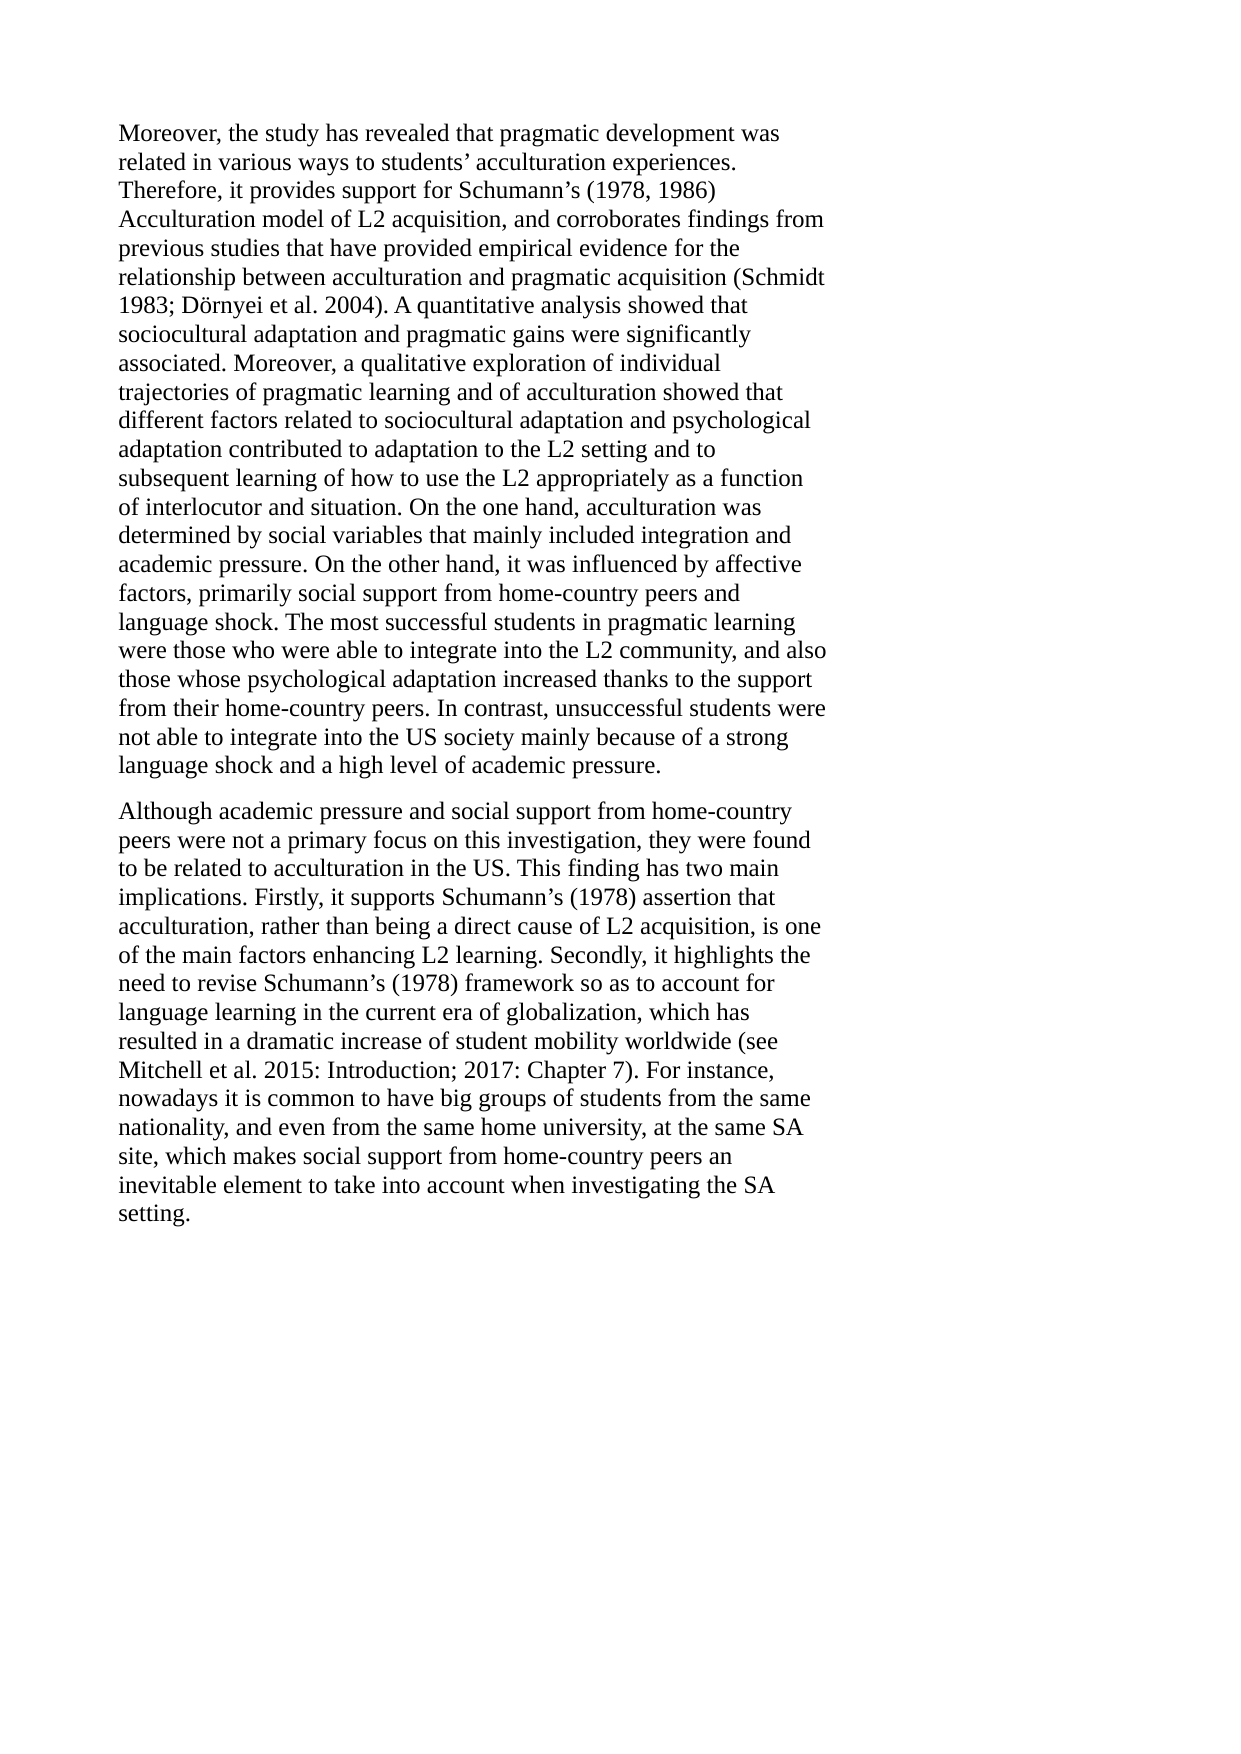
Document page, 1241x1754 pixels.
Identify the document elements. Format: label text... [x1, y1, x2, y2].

text Moreover, the study has revealed that pragmatic development was related in various ways to students’ acculturation experiences. Therefore, it provides support for Schumann’s (1978, 1986) Acculturation model of L2 acquisition, and corroborates findings from previous studies that have provided empirical evidence for the relationship between acculturation and pragmatic acquisition (Schmidt 1983; Dörnyei et al. 2004). A quantitative analysis showed that sociocultural adaptation and pragmatic gains were significantly associated. Moreover, a qualitative exploration of individual trajectories of pragmatic learning and of acculturation showed that different factors related to sociocultural adaptation and psychological adaptation contributed to adaptation to the L2 setting and to subsequent learning of how to use the L2 appropriately as a function of interlocutor and situation. On the one hand, acculturation was determined by social variables that mainly included integration and academic pressure. On the other hand, it was influenced by affective factors, primarily social support from home-country peers and language shock. The most successful students in pragmatic learning were those who were able to integrate into the L2 community, and also those whose psychological adaptation increased thanks to the support from their home-country peers. In contrast, unsuccessful students were not able to integrate into the US society mainly because of a strong language shock and a high level of academic pressure. [118, 118, 827, 779]
text Although academic pressure and social support from home-country peers were not a primary focus on this investigation, they were found to be related to acculturation in the US. This finding has two main implications. Firstly, it supports Schumann’s (1978) assertion that acculturation, rather than being a direct cause of L2 acquisition, is one of the main factors enhancing L2 learning. Secondly, it highlights the need to revise Schumann’s (1978) framework so as to account for language learning in the current era of globalization, which has resulted in a dramatic increase of student mobility worldwide (see Mitchell et al. 2015: Introduction; 2017: Chapter 7). For instance, nowadays it is common to have big groups of students from the same nationality, and even from the same home university, at the same SA site, which makes social support from home-country peers an inevitable element to take into account when investigating the SA setting. [118, 796, 827, 1227]
